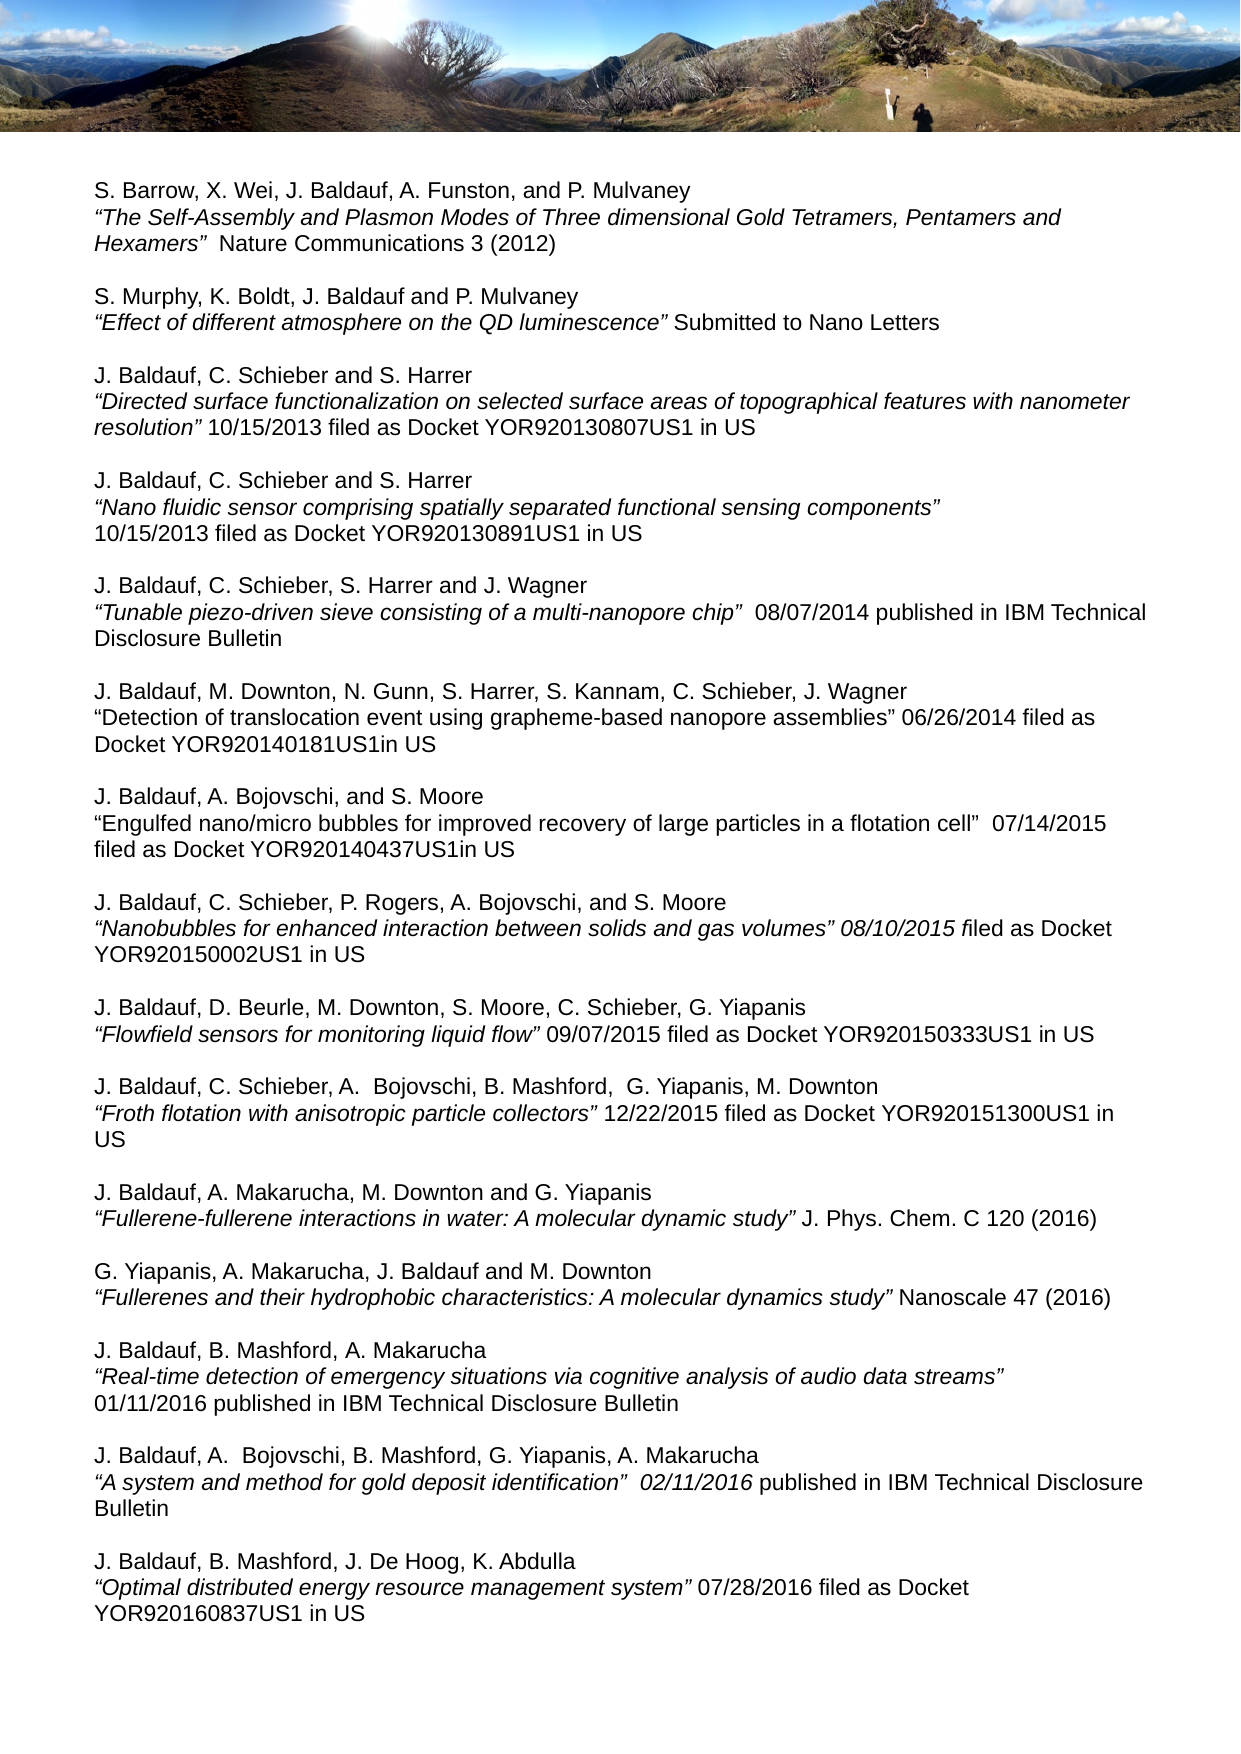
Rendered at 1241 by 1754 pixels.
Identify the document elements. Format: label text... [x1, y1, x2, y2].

text “Froth flotation with anisotropic particle collectors” 12/22/2015 filed as Docket YOR920151300US1 in US [94, 1099, 1152, 1152]
text “Fullerenes and their hydrophobic characteristics: A molecular dynamics study” Nanoscale 47 (2016) [94, 1284, 1152, 1310]
text “Real-time detection of emergency situations via cognitive analysis of audio data streams” [20, 1363, 1152, 1389]
text J. Baldauf, C. Schieber, S. Harrer and J. Wagner [94, 572, 1152, 599]
picture [0, 0, 1241, 132]
text “Fullerene-fullerene interactions in water: A molecular dynamic study” J. Phys. Chem. C 120 (2016) [94, 1205, 1152, 1231]
text J. Baldauf, A. Makarucha, M. Downton and G. Yiapanis [94, 1179, 1152, 1205]
text J. Baldauf, A. Bojovschi, and S. Moore [94, 783, 1152, 810]
text “Optimal distributed energy resource management system” 07/28/2016 filed as Docket YOR920160837US1 in US [94, 1574, 1152, 1627]
text “Flowfield sensors for monitoring liquid flow” 09/07/2015 filed as Docket YOR920150333US1 in US [94, 1021, 1152, 1047]
text “Engulfed nano/micro bubbles for improved recovery of large particles in a flotation cell” 07/14/2015 filed as Docket YOR920140437US1in US [94, 810, 1152, 862]
text J. Baldauf, A. Bojovschi, B. Mashford, G. Yiapanis, A. Makarucha [94, 1442, 1152, 1468]
text J. Baldauf, D. Beurle, M. Downton, S. Moore, C. Schieber, G. Yiapanis [94, 994, 1152, 1021]
text 01/11/2016 published in IBM Technical Disclosure Bulletin [94, 1389, 1152, 1416]
text 10/15/2013 filed as Docket YOR920130891US1 in US [94, 520, 1152, 546]
text J. Baldauf, M. Downton, N. Gunn, S. Harrer, S. Kannam, C. Schieber, J. Wagner [94, 678, 1152, 704]
text “Detection of translocation event using grapheme-based nanopore assemblies” 06/26/2014 filed as Docket YOR920140181US1in US [94, 704, 1152, 757]
text “Nanobubbles for enhanced interaction between solids and gas volumes” 08/10/2015 filed as Docket YOR920150002US1 in US [20, 915, 1152, 968]
text “Tunable piezo-driven sieve consisting of a multi-nanopore chip” 08/07/2014 published in IBM Technical Disclosure Bulletin [20, 599, 1152, 652]
text J. Baldauf, C. Schieber, A. Bojovschi, B. Mashford, G. Yiapanis, M. Downton [94, 1073, 1152, 1099]
text S. Barrow, X. Wei, J. Baldauf, A. Funston, and P. Mulvaney [20, 177, 1152, 203]
text J. Baldauf, B. Mashford, A. Makarucha [94, 1337, 1152, 1363]
text “A system and method for gold deposit identification” 02/11/2016 published in IBM Technical Disclosure Bulletin [20, 1468, 1152, 1521]
text “Effect of different atmosphere on the QD luminescence” Submitted to Nano Letters [94, 309, 1152, 335]
text “Nano fluidic sensor comprising spatially separated functional sensing components” [94, 493, 1152, 520]
text S. Murphy, K. Boldt, J. Baldauf and P. Mulvaney [94, 283, 1152, 309]
text J. Baldauf, C. Schieber, P. Rogers, A. Bojovschi, and S. Moore [94, 889, 1152, 915]
text J. Baldauf, B. Mashford, J. De Hoog, K. Abdulla [94, 1548, 1152, 1574]
text J. Baldauf, C. Schieber and S. Harrer [94, 467, 1152, 493]
text G. Yiapanis, A. Makarucha, J. Baldauf and M. Downton [94, 1258, 1152, 1284]
text “The Self-Assembly and Plasmon Modes of Three dimensional Gold Tetramers, Pentamers and Hexamers” Nature Communications 3 (2012) [94, 203, 1152, 256]
text J. Baldauf, C. Schieber and S. Harrer [94, 362, 1152, 388]
text “Directed surface functionalization on selected surface areas of topographical features with nanometer resolution” 10/15/2013 filed as Docket YOR920130807US1 in US [94, 388, 1152, 441]
